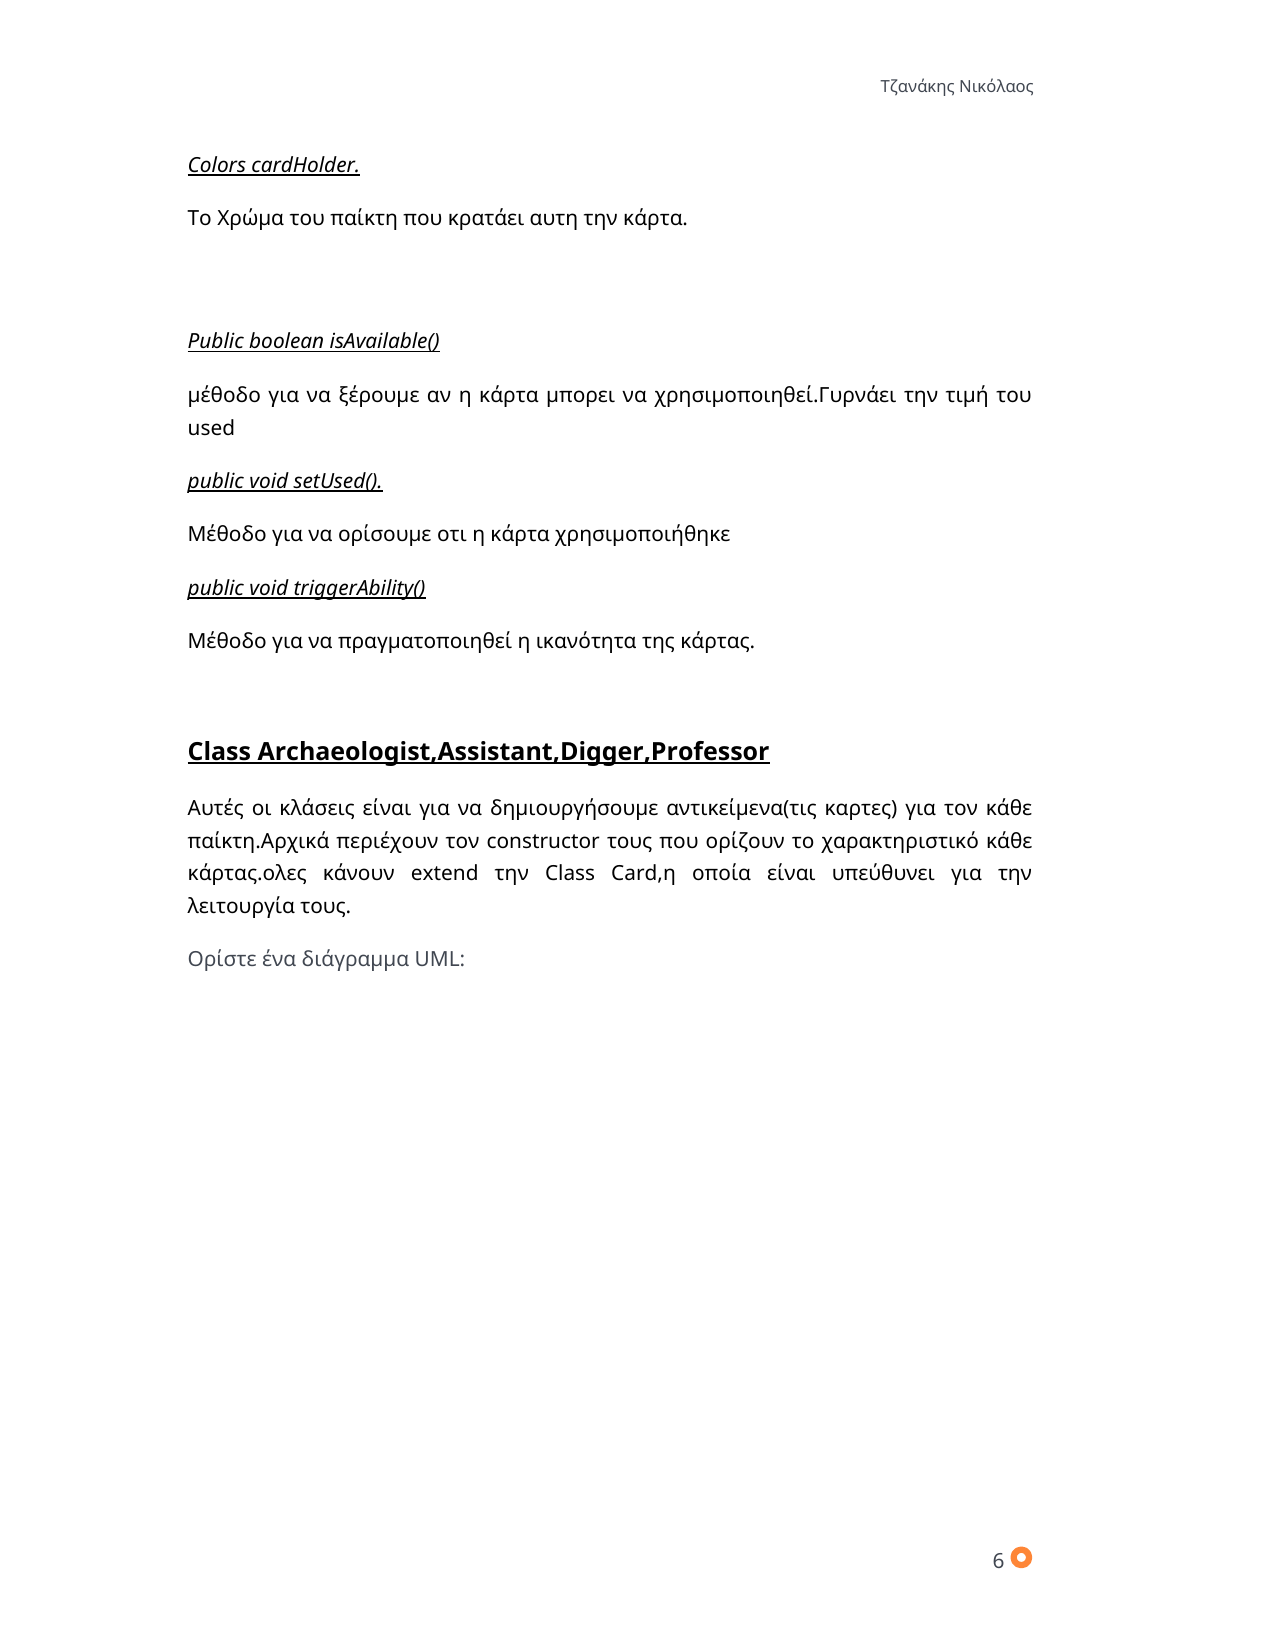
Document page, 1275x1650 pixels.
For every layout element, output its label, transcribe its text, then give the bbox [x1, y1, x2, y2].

text public void setUsed(). [187, 466, 1034, 494]
text Public boolean isAvailable() [187, 327, 1034, 355]
text Το Χρώμα του παίκτη που κρατάει αυτη την κάρτα. [187, 203, 1034, 232]
text Μέθοδο για να ορίσουμε οτι η κάρτα χρησιμοποιήθηκε [187, 519, 1034, 548]
text public void triggerAbility() [187, 573, 1034, 601]
text μέθοδο για να ξέρουμε αν η κάρτα μπορει να χρησιμοποιηθεί.Γυρνάει την τιμή του used [187, 380, 1034, 441]
text Class Archaeologist,Assistant,Digger,Professor [187, 733, 1034, 767]
text Μέθοδο για να πραγματοποιηθεί η ικανότητα της κάρτας. [187, 626, 1034, 655]
text Colors cardHolder. [187, 150, 1034, 178]
text Αυτές οι κλάσεις είναι για να δημιουργήσουμε αντικείμενα(τις καρτες) για τον κάθε παίκτη.Αρχικά περιέχουν τον constructor τους που ορίζουν το χαρακτηριστικό κάθε κάρτας.ολες κάνουν extend την Class Card,η οποία είναι υπεύθυνει για την λειτουργία τους. [187, 793, 1034, 919]
text Ορίστε ένα διάγραμμα UML: [187, 944, 1034, 973]
